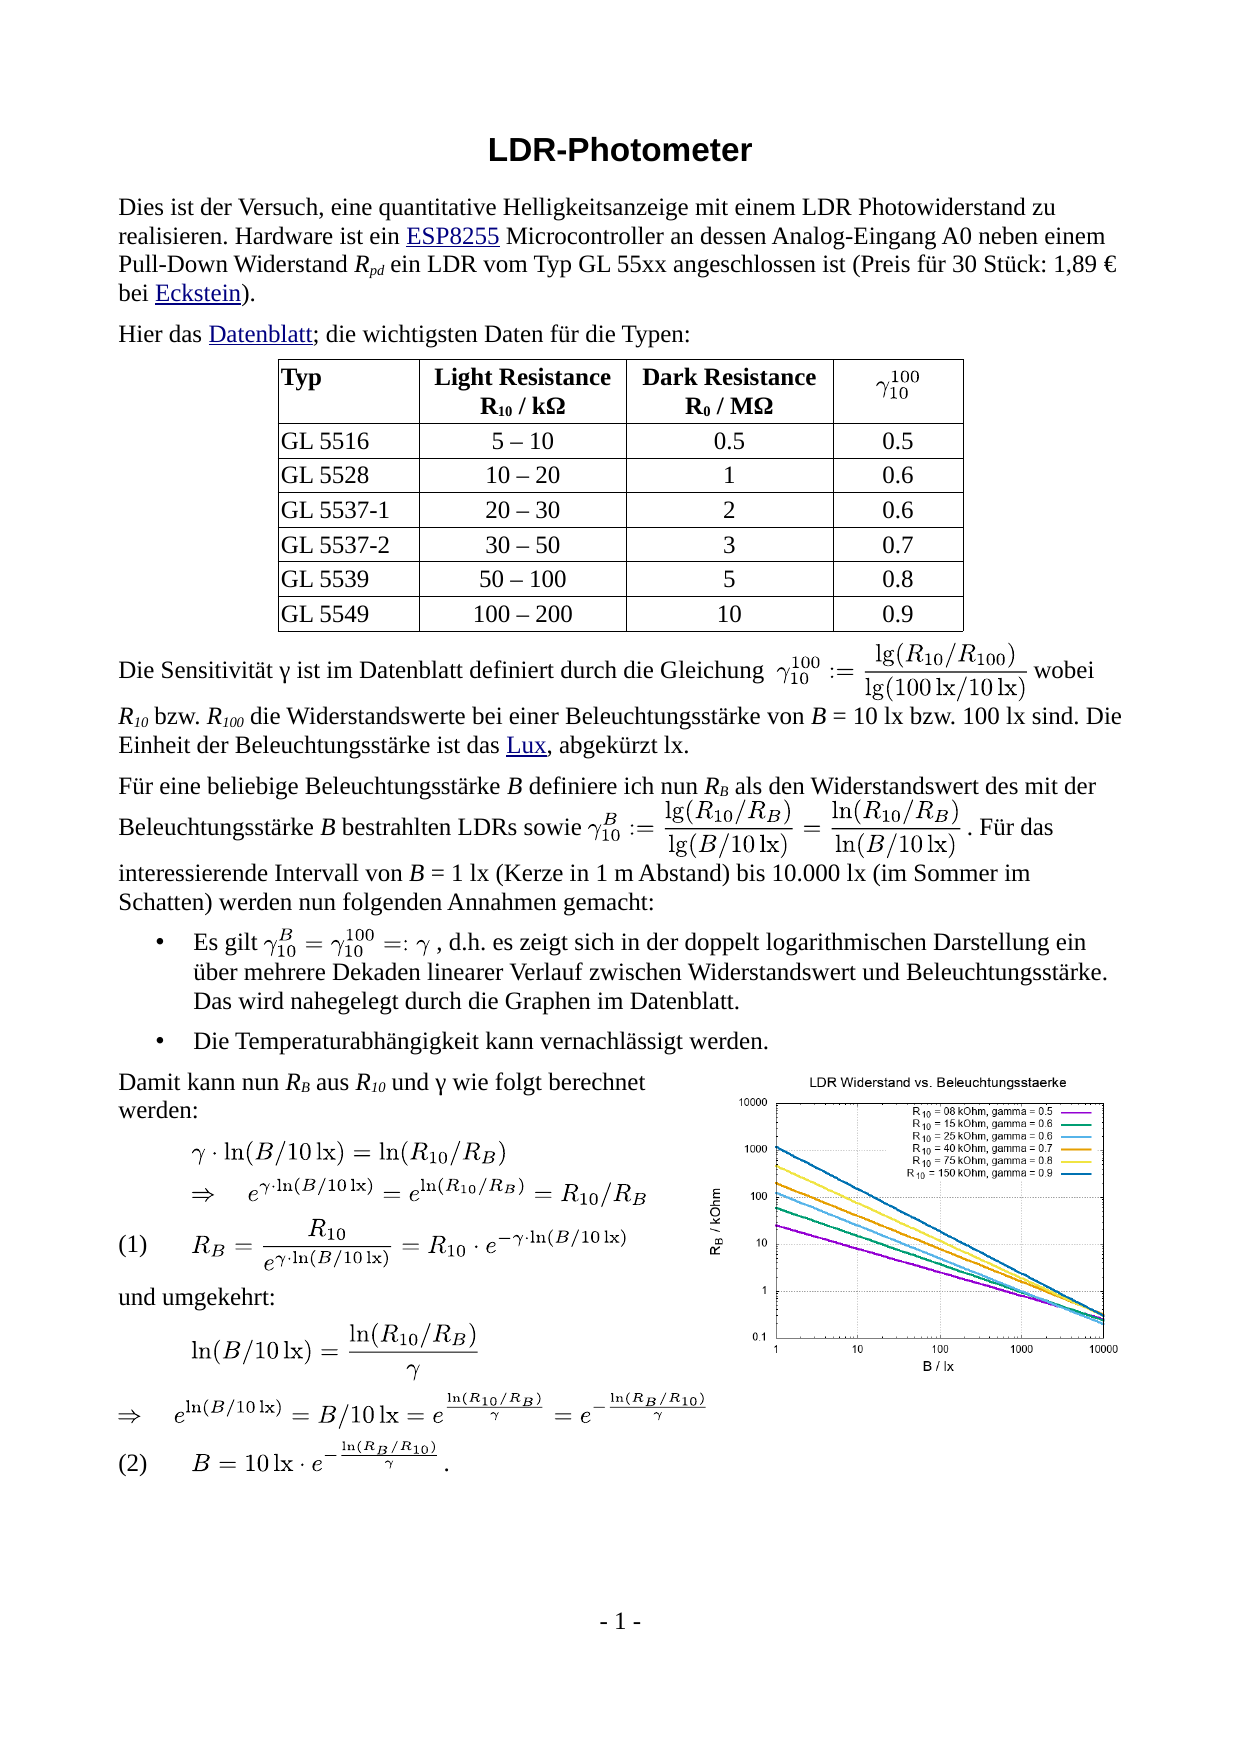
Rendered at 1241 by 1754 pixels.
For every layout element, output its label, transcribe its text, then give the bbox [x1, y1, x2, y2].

table_cell 20 – 30 [420, 493, 626, 527]
table_header Light Resistance R10 / kΩ [420, 360, 626, 423]
table_cell 50 – 100 [420, 562, 626, 596]
table_cell 3 [627, 528, 833, 561]
title LDR-Photometer [118, 130, 1122, 168]
text Für eine beliebige Beleuchtungsstärke B definiere ich nun RB als den Widerstandswert des mit der Beleuchtungsstärke B bestrahlten LDRs sowie . Für das interessierende Intervall von B = 1 lx (Kerze in 1 m Abstand) bis 10.000 lx (im Sommer im Schatten) werden nun folgenden Annahmen gemacht: [118, 771, 1122, 916]
table_cell GL 5528 [279, 459, 419, 492]
table_cell 10 [627, 597, 833, 631]
table_cell 30 – 50 [420, 528, 626, 561]
table_cell GL 5537-2 [279, 528, 419, 561]
table_cell 1 [627, 459, 833, 492]
table_header Dark Resistance R0 / MΩ [627, 360, 833, 423]
table_cell GL 5516 [279, 424, 419, 457]
table_cell 0.6 [834, 493, 963, 527]
table_cell 0.7 [834, 528, 963, 561]
table_cell 0.9 [834, 597, 963, 631]
list Es gilt , d.h. es zeigt sich in der doppelt logarithmischen Darstellung ein über mehrere Dekaden linearer Verlauf zwischen Widerstandswert und Beleuchtungsstärke. Das wird nahegelegt durch die Graphen im Datenblatt. [156, 927, 1122, 1014]
text [271, 1219, 708, 1271]
table_cell 5 – 10 [420, 424, 626, 457]
table_cell 2 [627, 493, 833, 527]
text Hier das Datenblatt; die wichtigsten Daten für die Typen: [118, 319, 1122, 347]
table_header Typ [279, 360, 419, 423]
table_cell 0.8 [834, 562, 963, 596]
table_cell GL 5537-1 [279, 493, 419, 527]
table_cell 0.5 [834, 424, 963, 457]
table_header [834, 360, 963, 423]
text Die Sensitivität γ ist im Datenblatt definiert durch die Gleichung wobei R10 bzw. R100 die Widerstandswerte bei einer Beleuchtungsstärke von B = 10 lx bzw. 100 lx sind. Die Einheit der Beleuchtungsstärke ist das Lux, abgekürzt lx. [118, 643, 1122, 759]
picture [708, 1066, 1123, 1377]
list Die Temperaturabhängigkeit kann vernachlässigt werden. [156, 1026, 1122, 1055]
text Damit kann nun RB aus R10 und γ wie folgt berechnet werden: [118, 1067, 708, 1124]
table_cell 100 – 200 [420, 597, 626, 631]
table_cell 0.6 [834, 459, 963, 492]
text (2) . [118, 1441, 1122, 1477]
text (1) [118, 1219, 312, 1271]
text und umgekehrt: [118, 1282, 708, 1311]
table_cell 10 – 20 [420, 459, 626, 492]
table_cell GL 5539 [279, 562, 419, 596]
table_cell 5 [627, 562, 833, 596]
table_cell 0.5 [627, 424, 833, 457]
text Dies ist der Versuch, eine quantitative Helligkeitsanzeige mit einem LDR Photowiderstand zu realisieren. Hardware ist ein ESP8255 Microcontroller an dessen Analog-Eingang A0 neben einem Pull-Down Widerstand Rpd ein LDR vom Typ GL 55xx angeschlossen ist (Preis für 30 Stück: 1,89 € bei Eckstein). [118, 192, 1122, 307]
table_cell GL 5549 [279, 597, 419, 631]
